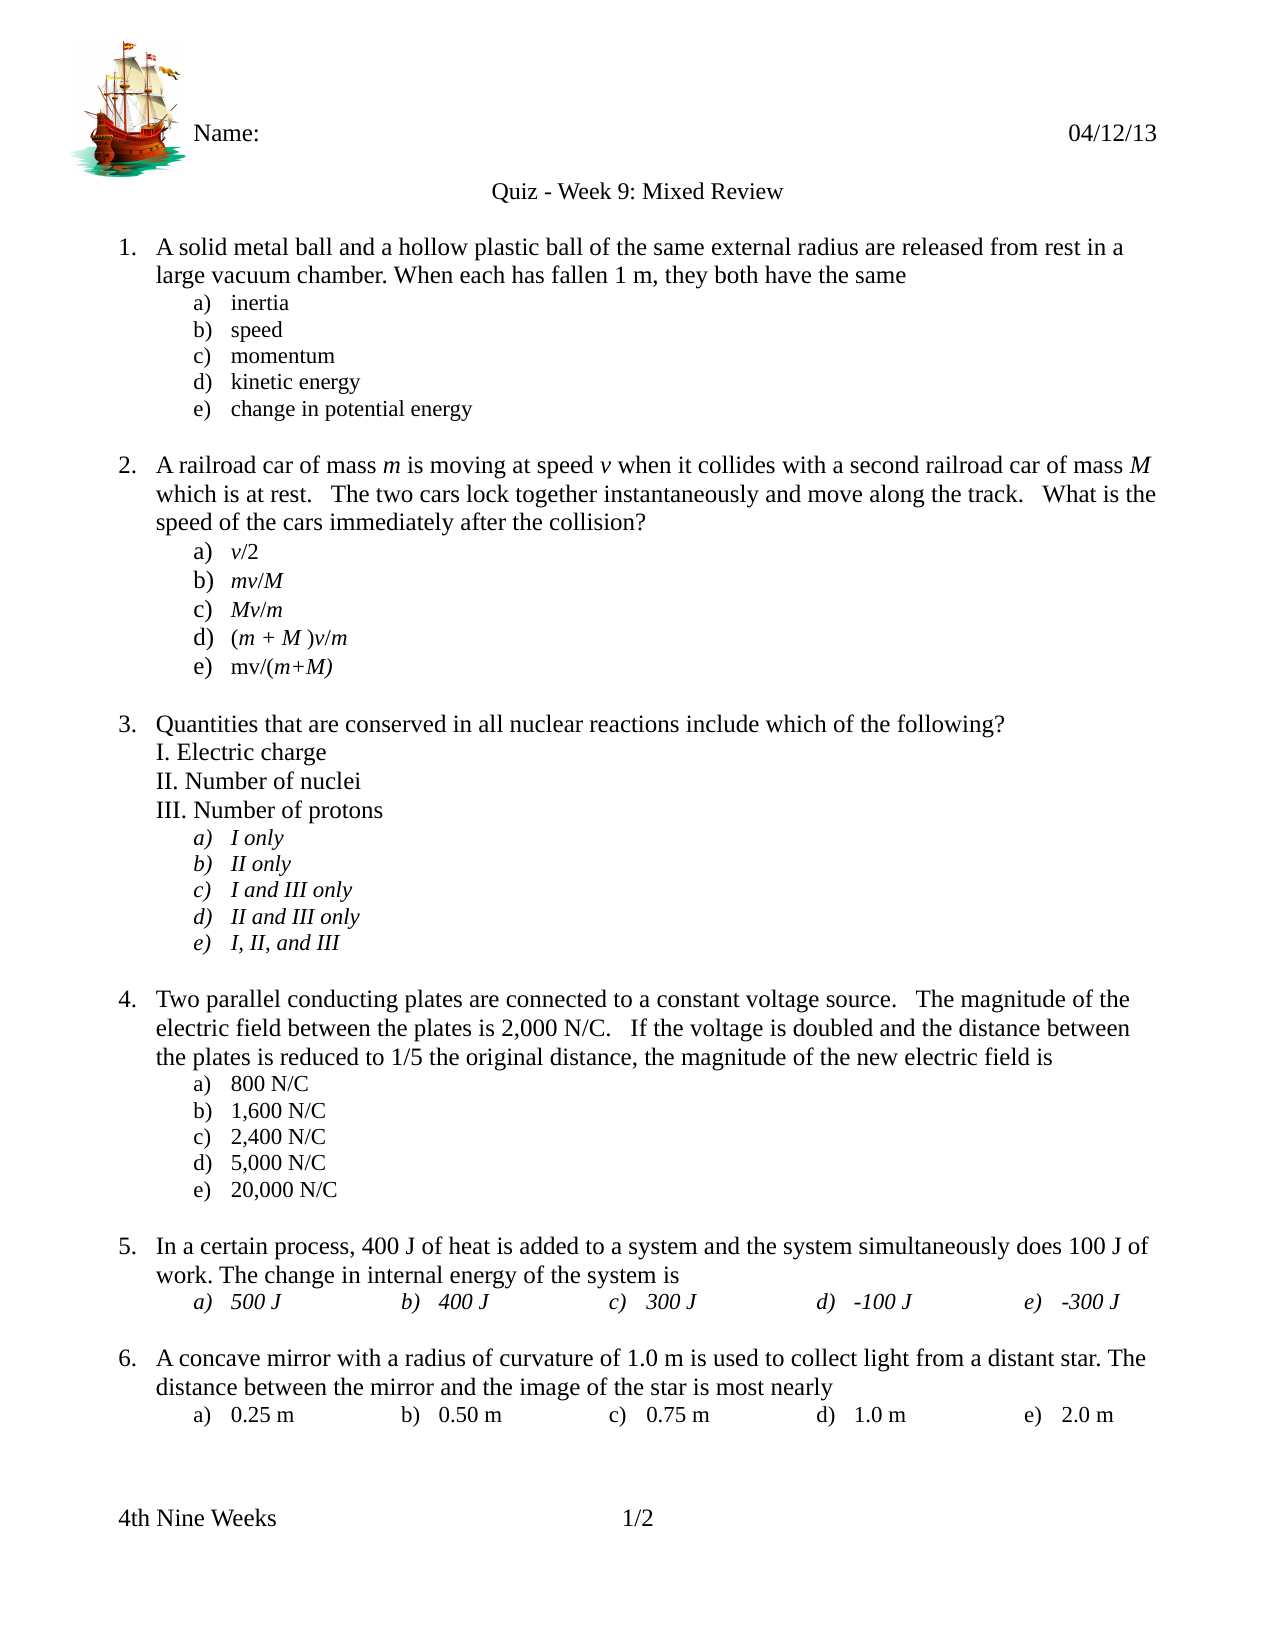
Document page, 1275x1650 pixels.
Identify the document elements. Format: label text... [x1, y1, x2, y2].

text Quiz - Week 9: Mixed Review [118, 176, 1157, 204]
list I, II, and III [193, 929, 1157, 955]
list Two parallel conducting plates are connected to a constant voltage source. The magnitude of the electric field between the plates is 2,000 N/C. If the voltage is doubled and the distance between the plates is reduced to 1/5 the original distance, the magnitude of the new electric field is [118, 984, 1157, 1070]
list I only [193, 824, 1157, 850]
list v/2 [193, 536, 1157, 565]
list 0.75 m [608, 1401, 741, 1427]
list kinetic energy [193, 368, 1157, 395]
list 1.0 m [816, 1401, 949, 1427]
list 500 J [193, 1288, 326, 1315]
picture [68, 41, 186, 177]
list 5,000 N/C [193, 1149, 1157, 1176]
list 300 J [608, 1288, 741, 1315]
list In a certain process, 400 J of heat is added to a system and the system simultaneously does 100 J of work. The change in internal energy of the system is [118, 1231, 1157, 1288]
list -300 J [1024, 1288, 1157, 1315]
list inertia [193, 289, 1157, 316]
list -100 J [816, 1288, 949, 1315]
list change in potential energy [193, 395, 1157, 421]
list (m + M )v/m [193, 622, 1157, 651]
list momentum [193, 342, 1157, 368]
list 0.50 m [401, 1401, 533, 1427]
list speed [193, 316, 1157, 342]
list mv/(m+M) [193, 651, 1157, 680]
list I and III only [193, 876, 1157, 903]
list 20,000 N/C [193, 1176, 1157, 1202]
list III. Number of protons [118, 795, 1157, 824]
list II only [193, 850, 1157, 876]
list 2,400 N/C [193, 1123, 1157, 1149]
list A solid metal ball and a hollow plastic ball of the same external radius are released from rest in a large vacuum chamber. When each has fallen 1 m, they both have the same [118, 232, 1157, 289]
list II. Number of nuclei [118, 766, 1157, 795]
list 800 N/C [193, 1070, 1157, 1097]
list 1,600 N/C [193, 1097, 1157, 1123]
list mv/M [193, 565, 1157, 594]
list 0.25 m [193, 1401, 326, 1427]
list 400 J [401, 1288, 533, 1315]
list I. Electric charge [118, 737, 1157, 766]
list 2.0 m [1024, 1401, 1157, 1427]
list A railroad car of mass m is moving at speed v when it collides with a second railroad car of mass M which is at rest. The two cars lock together instantaneously and move along the track. What is the speed of the cars immediately after the collision? [118, 450, 1157, 536]
list A concave mirror with a radius of curvature of 1.0 m is used to collect light from a distant star. The distance between the mirror and the image of the star is most nearly [118, 1343, 1157, 1401]
list II and III only [193, 903, 1157, 929]
list Quantities that are conserved in all nuclear reactions include which of the following? [118, 709, 1157, 737]
list Mv/m [193, 594, 1157, 622]
